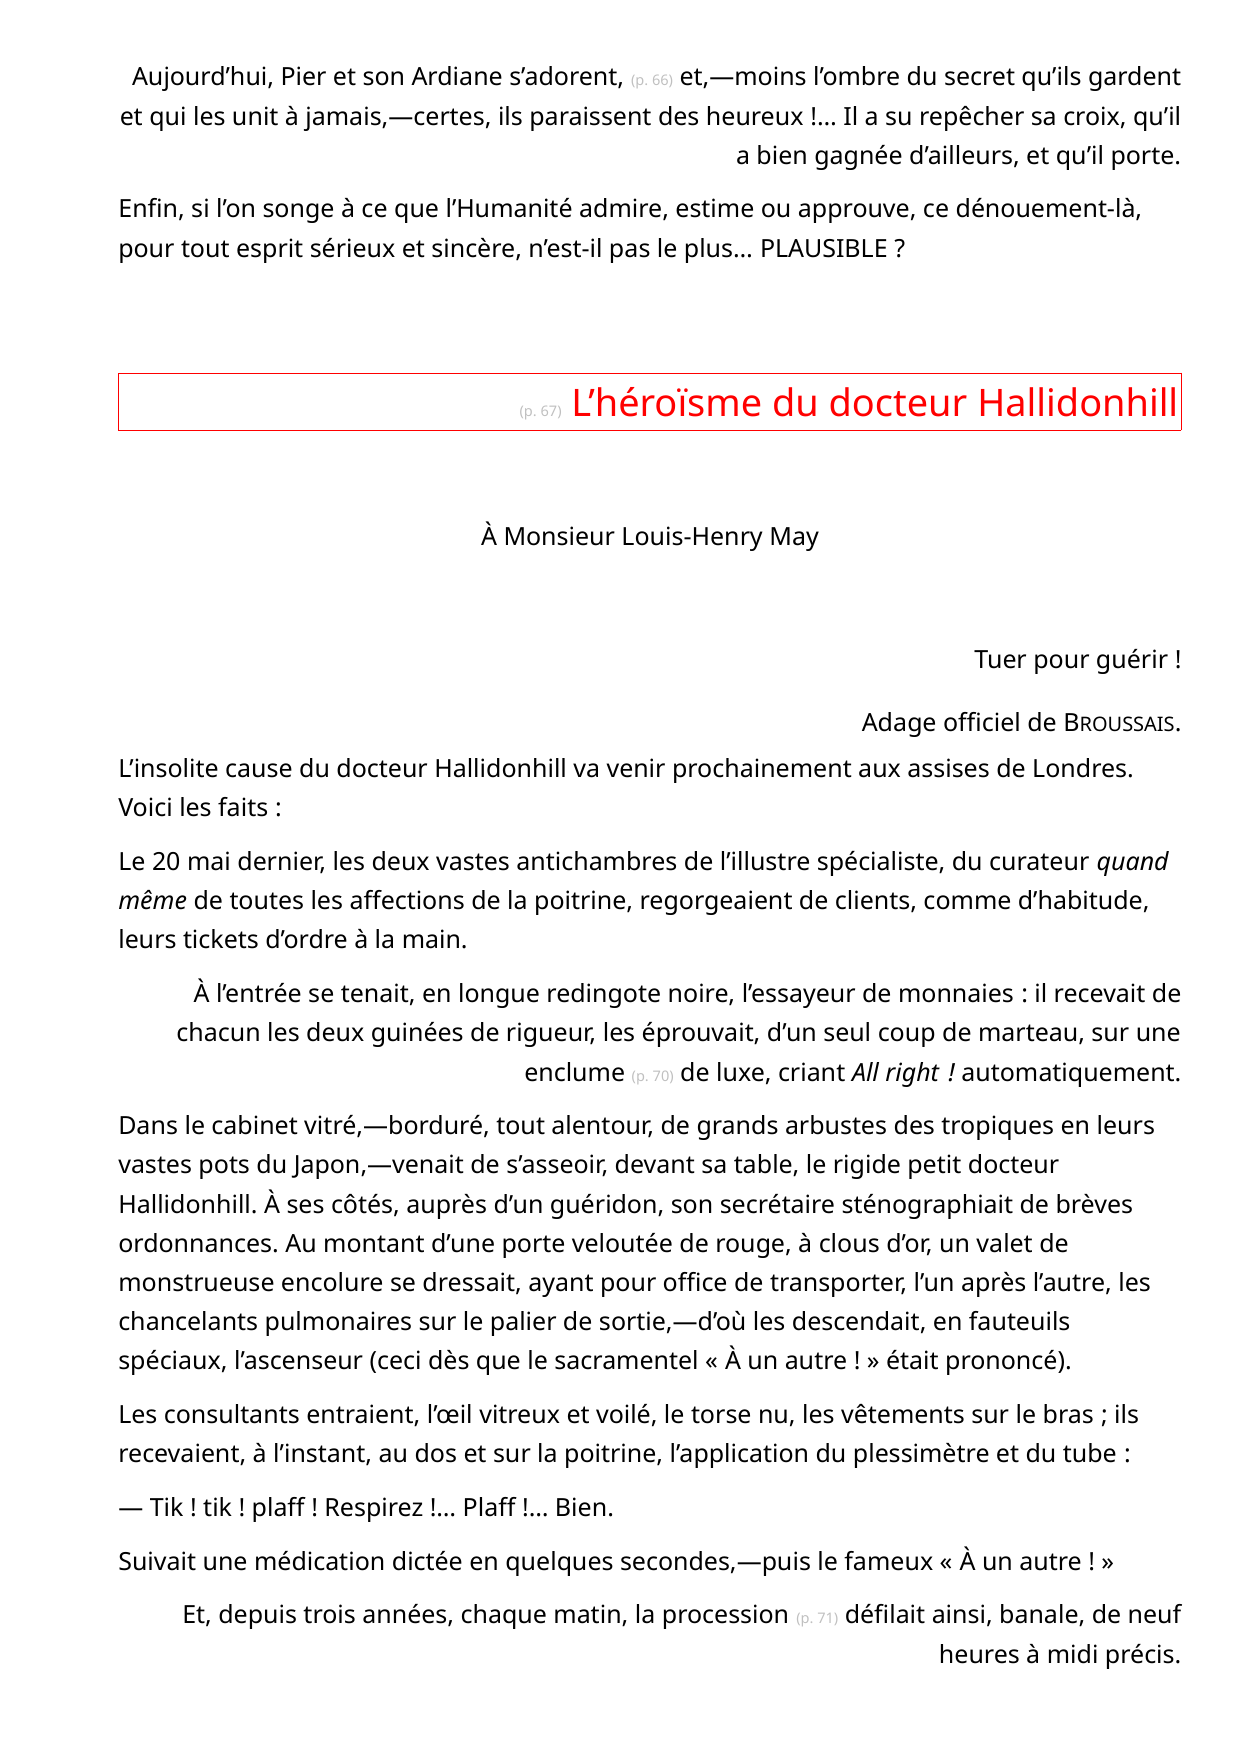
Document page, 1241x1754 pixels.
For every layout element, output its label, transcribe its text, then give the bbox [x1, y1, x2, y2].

subtitle (p. 67) L’héroïsme du docteur Hallidonhill [119, 374, 1181, 430]
text — Tik ! tik ! plaff ! Respirez !… Plaff !… Bien. [118, 1489, 1181, 1524]
text L’insolite cause du docteur Hallidonhill va venir prochainement aux assises de Londres. Voici les faits : [118, 751, 1181, 824]
text Adage officiel de Broussais. [118, 705, 1181, 739]
text Et, depuis trois années, chaque matin, la procession (p. 71) défilait ainsi, banale, de neuf heures à midi précis. [118, 1597, 1181, 1670]
text Suivait une médication dictée en quelques secondes,—puis le fameux « À un autre ! » [118, 1543, 1181, 1577]
text Dans le cabinet vitré,—borduré, tout alentour, de grands arbustes des tropiques en leurs vastes pots du Japon,—venait de s’asseoir, devant sa table, le rigide petit docteur Hallidonhill. À ses côtés, auprès d’un guéridon, son secrétaire sténographiait de brèves ordonnances. Au montant d’une porte veloutée de rouge, à clous d’or, un valet de monstrueuse encolure se dressait, ayant pour office de transporter, l’un après l’autre, les chancelants pulmonaires sur le palier de sortie,—d’où les descendait, en fauteuils spéciaux, l’ascenseur (ceci dès que le sacramentel « À un autre ! » était prononcé). [118, 1108, 1181, 1377]
text À Monsieur Louis-Henry May [118, 519, 1181, 553]
text Les consultants entraient, l’œil vitreux et voilé, le torse nu, les vêtements sur le bras ; ils recevaient, à l’instant, au dos et sur la poitrine, l’application du plessimètre et du tube : [118, 1397, 1181, 1470]
text À l’entrée se tenait, en longue redingote noire, l’essayeur de monnaies : il recevait de chacun les deux guinées de rigueur, les éprouvait, d’un seul coup de marteau, sur une enclume (p. 70) de luxe, criant All right ! automatiquement. [118, 976, 1181, 1088]
text Enfin, si l’on songe à ce que l’Humanité admire, estime ou approuve, ce dénouement-là, pour tout esprit sérieux et sincère, n’est-il pas le plus… PLAUSIBLE ? [118, 191, 1181, 264]
text Le 20 mai dernier, les deux vastes antichambres de l’illustre spécialiste, du curateur quand même de toutes les affections de la poitrine, regorgeaient de clients, comme d’habitude, leurs tickets d’ordre à la main. [118, 844, 1181, 956]
text Tuer pour guérir ! [118, 641, 1181, 676]
text Aujourd’hui, Pier et son Ardiane s’adorent, (p. 66) et,—moins l’ombre du secret qu’ils gardent et qui les unit à jamais,—certes, ils paraissent des heureux !… Il a su repêcher sa croix, qu’il a bien gagnée d’ailleurs, et qu’il porte. [118, 59, 1181, 171]
